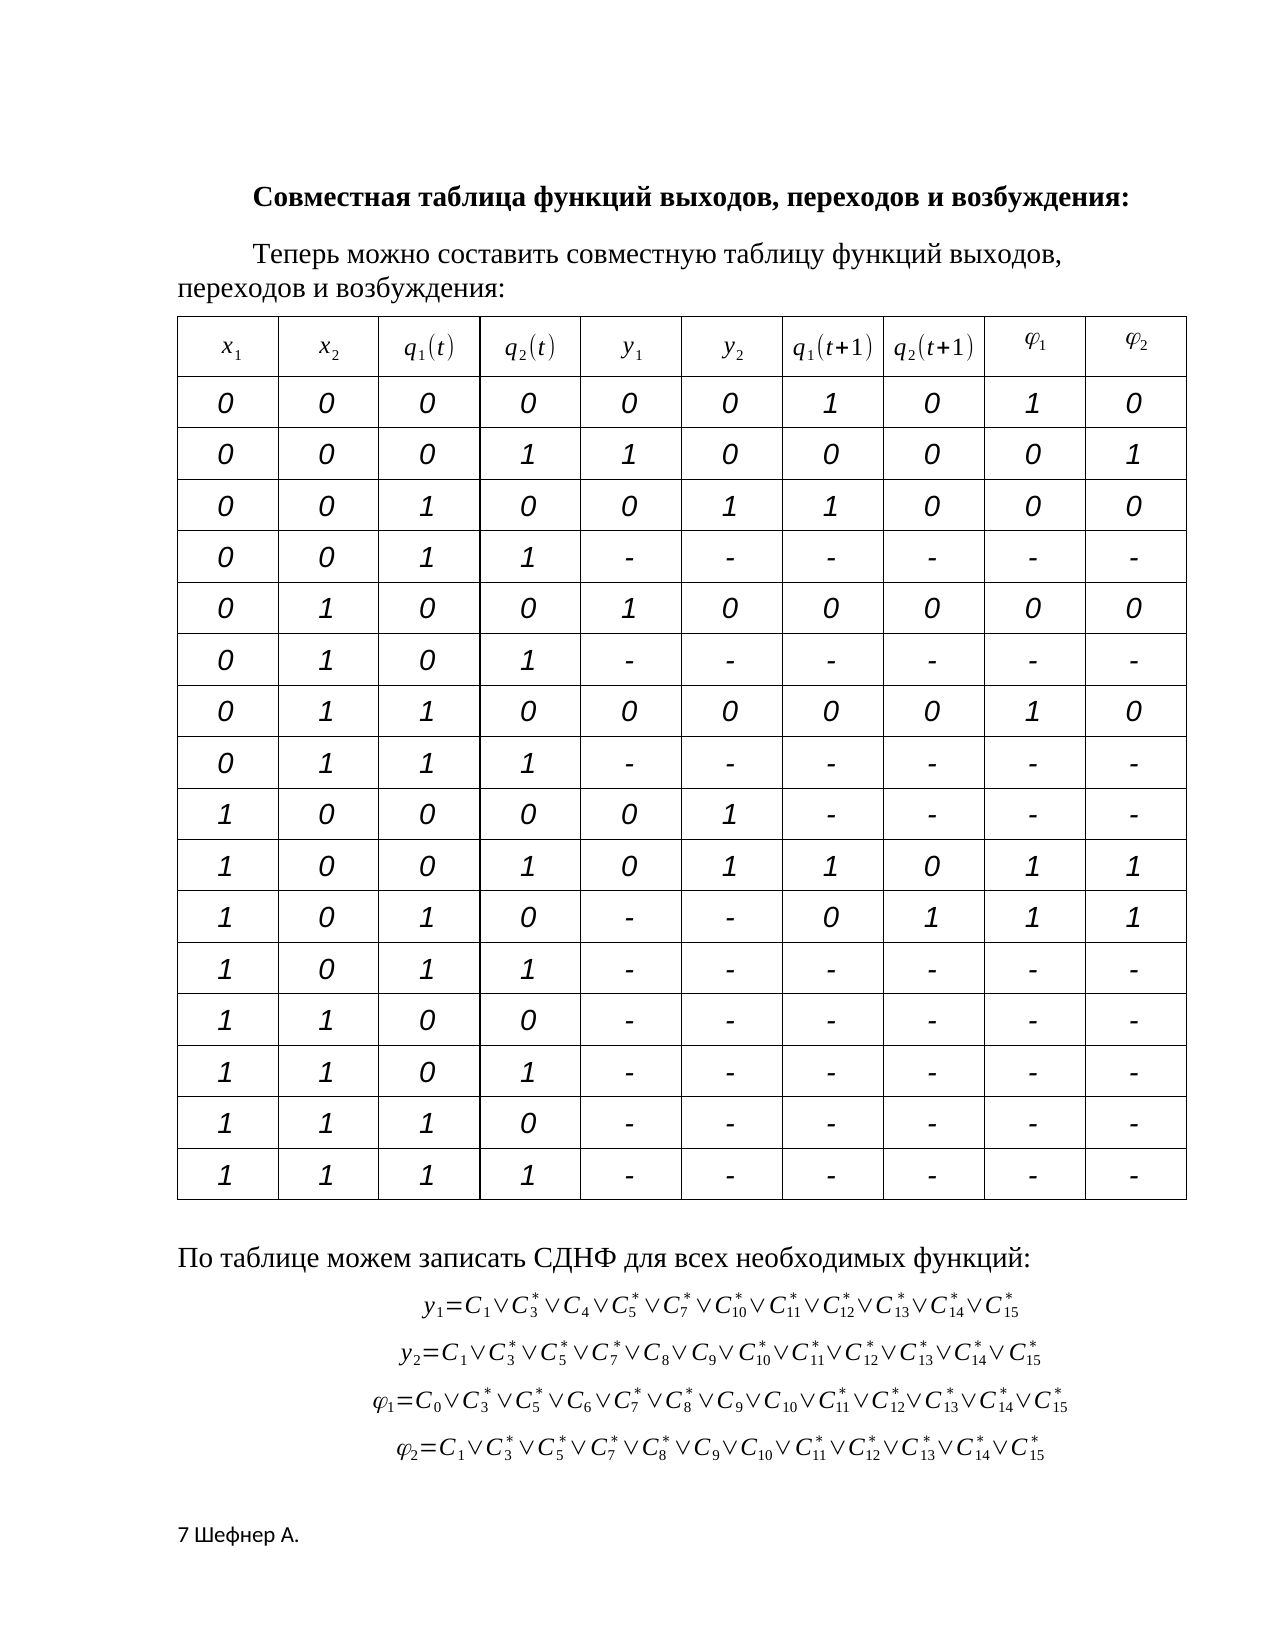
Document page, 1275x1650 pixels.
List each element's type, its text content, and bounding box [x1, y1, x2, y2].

table_cell 0 [783, 428, 883, 479]
table_cell 1 [178, 840, 278, 890]
table_cell 0 [581, 686, 681, 736]
table_cell - [884, 737, 984, 787]
table_cell 0 [985, 428, 1085, 479]
table_cell - [783, 531, 883, 582]
table_cell 1 [178, 891, 278, 942]
table_cell 0 [783, 891, 883, 942]
table_cell - [985, 1046, 1085, 1096]
table_cell - [1086, 1046, 1186, 1096]
table_cell 1 [279, 1097, 378, 1148]
table_cell - [581, 531, 681, 582]
table_cell 1 [1086, 428, 1186, 479]
table_cell 0 [481, 1097, 580, 1148]
table_cell - [985, 531, 1085, 582]
table_cell 1 [379, 1097, 479, 1148]
table_cell - [783, 634, 883, 684]
table_cell - [884, 1149, 984, 1199]
table_cell 0 [481, 891, 580, 942]
table_cell 0 [279, 840, 378, 890]
table_cell 1 [1086, 840, 1186, 890]
table_cell 0 [884, 840, 984, 890]
table_cell 1 [985, 891, 1085, 942]
table_cell 0 [178, 531, 278, 582]
table_header [682, 317, 782, 376]
table_cell 0 [379, 377, 479, 427]
table_cell 0 [1086, 583, 1186, 633]
table_cell 1 [481, 428, 580, 479]
table_cell 1 [985, 840, 1085, 890]
table_cell 1 [481, 1149, 580, 1199]
table_cell 1 [1086, 891, 1186, 942]
table_cell - [985, 737, 1085, 787]
table_cell - [682, 1046, 782, 1096]
table_cell 0 [379, 634, 479, 684]
table_cell 0 [481, 480, 580, 530]
table_cell - [783, 789, 883, 839]
table_cell 0 [279, 789, 378, 839]
table_header [581, 317, 681, 376]
table_cell 1 [279, 994, 378, 1045]
table_cell 0 [279, 531, 378, 582]
table_cell 0 [581, 840, 681, 890]
table_cell 0 [884, 480, 984, 530]
table_header [279, 317, 378, 376]
table_cell 0 [178, 428, 278, 479]
table_cell 0 [581, 789, 681, 839]
table_cell 0 [884, 377, 984, 427]
table_cell - [682, 634, 782, 684]
table_cell 0 [682, 377, 782, 427]
table_cell 0 [783, 583, 883, 633]
table_cell 0 [884, 686, 984, 736]
table_cell 1 [481, 840, 580, 890]
text По таблице можем записать СДНФ для всех необходимых функций: [177, 1241, 1186, 1274]
table_cell - [682, 943, 782, 993]
table_cell 0 [481, 994, 580, 1045]
table_cell - [1086, 1097, 1186, 1148]
table_cell - [884, 1046, 984, 1096]
table_cell 0 [279, 428, 378, 479]
table_cell 1 [279, 583, 378, 633]
table_cell - [884, 789, 984, 839]
table_cell 0 [1086, 377, 1186, 427]
table_cell - [783, 1097, 883, 1148]
table_cell 0 [783, 686, 883, 736]
table_cell - [1086, 789, 1186, 839]
table_cell 0 [1086, 480, 1186, 530]
table_cell 1 [481, 531, 580, 582]
text Теперь можно составить совместную таблицу функций выходов, переходов и возбуждения: [177, 236, 1186, 303]
table_cell 0 [178, 377, 278, 427]
table_header [379, 317, 479, 376]
table_cell - [884, 1097, 984, 1148]
table_cell 0 [682, 686, 782, 736]
table_cell - [884, 943, 984, 993]
table_cell 0 [1086, 686, 1186, 736]
table_cell - [783, 1046, 883, 1096]
table_cell - [682, 737, 782, 787]
table_header [884, 317, 984, 376]
table_cell 0 [481, 686, 580, 736]
table_cell 0 [379, 840, 479, 890]
table_cell 0 [379, 789, 479, 839]
table_cell 1 [279, 686, 378, 736]
table_cell - [1086, 737, 1186, 787]
table_cell 1 [379, 1149, 479, 1199]
table_cell - [985, 1149, 1085, 1199]
table_cell 1 [279, 1149, 378, 1199]
table_cell 1 [279, 1046, 378, 1096]
table_cell 0 [581, 480, 681, 530]
table_cell 0 [178, 686, 278, 736]
table_cell - [985, 943, 1085, 993]
table_cell 1 [581, 583, 681, 633]
table_cell - [985, 634, 1085, 684]
table_cell - [682, 531, 782, 582]
table_header [783, 317, 883, 376]
table_cell - [581, 634, 681, 684]
table_cell - [581, 943, 681, 993]
subtitle Совместная таблица функций выходов, переходов и возбуждения: [177, 179, 1186, 213]
table_header [178, 317, 278, 376]
table_cell 0 [884, 428, 984, 479]
table_cell 1 [178, 943, 278, 993]
table_cell 0 [379, 428, 479, 479]
table_cell - [783, 994, 883, 1045]
table_cell - [1086, 634, 1186, 684]
table_cell - [682, 1097, 782, 1148]
table_cell - [783, 1149, 883, 1199]
table_cell 0 [279, 891, 378, 942]
table_cell 0 [178, 634, 278, 684]
table_cell 1 [379, 531, 479, 582]
table_cell 1 [682, 480, 782, 530]
table_cell - [985, 1097, 1085, 1148]
table_cell 1 [682, 789, 782, 839]
table_cell 1 [481, 1046, 580, 1096]
table_cell 1 [178, 789, 278, 839]
table_cell 1 [178, 1097, 278, 1148]
table_cell 1 [379, 891, 479, 942]
table_cell 0 [178, 583, 278, 633]
table_cell 1 [682, 840, 782, 890]
table_header [481, 317, 580, 376]
table_cell - [682, 994, 782, 1045]
table_cell - [581, 891, 681, 942]
table_cell 1 [379, 943, 479, 993]
table_cell 0 [481, 789, 580, 839]
table_header [985, 317, 1085, 376]
table_cell 1 [379, 737, 479, 787]
table_cell 1 [178, 994, 278, 1045]
table_cell 0 [178, 480, 278, 530]
table_cell - [884, 994, 984, 1045]
table_cell 1 [581, 428, 681, 479]
table_cell - [783, 943, 883, 993]
table_cell 1 [178, 1046, 278, 1096]
table_cell 0 [985, 583, 1085, 633]
table_cell 1 [884, 891, 984, 942]
table_cell 0 [884, 583, 984, 633]
table_cell 0 [279, 377, 378, 427]
table_cell - [1086, 1149, 1186, 1199]
table_cell 0 [581, 377, 681, 427]
table_cell 0 [682, 583, 782, 633]
table_cell 1 [985, 377, 1085, 427]
table_cell 0 [379, 583, 479, 633]
table_cell 0 [481, 583, 580, 633]
table_cell 0 [279, 480, 378, 530]
table_cell 0 [379, 1046, 479, 1096]
table_cell - [581, 1097, 681, 1148]
table_cell 0 [279, 943, 378, 993]
table_cell 1 [481, 634, 580, 684]
table_cell 0 [481, 377, 580, 427]
table_cell - [581, 994, 681, 1045]
table_cell - [884, 634, 984, 684]
table_cell - [682, 1149, 782, 1199]
table_cell - [783, 737, 883, 787]
table_cell - [1086, 531, 1186, 582]
table_cell 1 [985, 686, 1085, 736]
table_cell 1 [783, 480, 883, 530]
table_cell 1 [481, 737, 580, 787]
table_cell 1 [783, 377, 883, 427]
table_cell - [581, 1046, 681, 1096]
table_cell - [682, 891, 782, 942]
table_cell 1 [379, 480, 479, 530]
table_cell 0 [985, 480, 1085, 530]
table_cell 1 [279, 737, 378, 787]
table_cell - [1086, 994, 1186, 1045]
table_cell - [884, 531, 984, 582]
table_cell 0 [178, 737, 278, 787]
table_cell - [581, 1149, 681, 1199]
table_cell 1 [279, 634, 378, 684]
table_cell - [581, 737, 681, 787]
table_cell 1 [481, 943, 580, 993]
table_cell 0 [682, 428, 782, 479]
table_cell - [985, 994, 1085, 1045]
table_cell 1 [783, 840, 883, 890]
table_cell 1 [379, 686, 479, 736]
table_cell 1 [178, 1149, 278, 1199]
table_cell 0 [379, 994, 479, 1045]
table_cell - [1086, 943, 1186, 993]
table_cell - [985, 789, 1085, 839]
table_header [1086, 317, 1186, 376]
